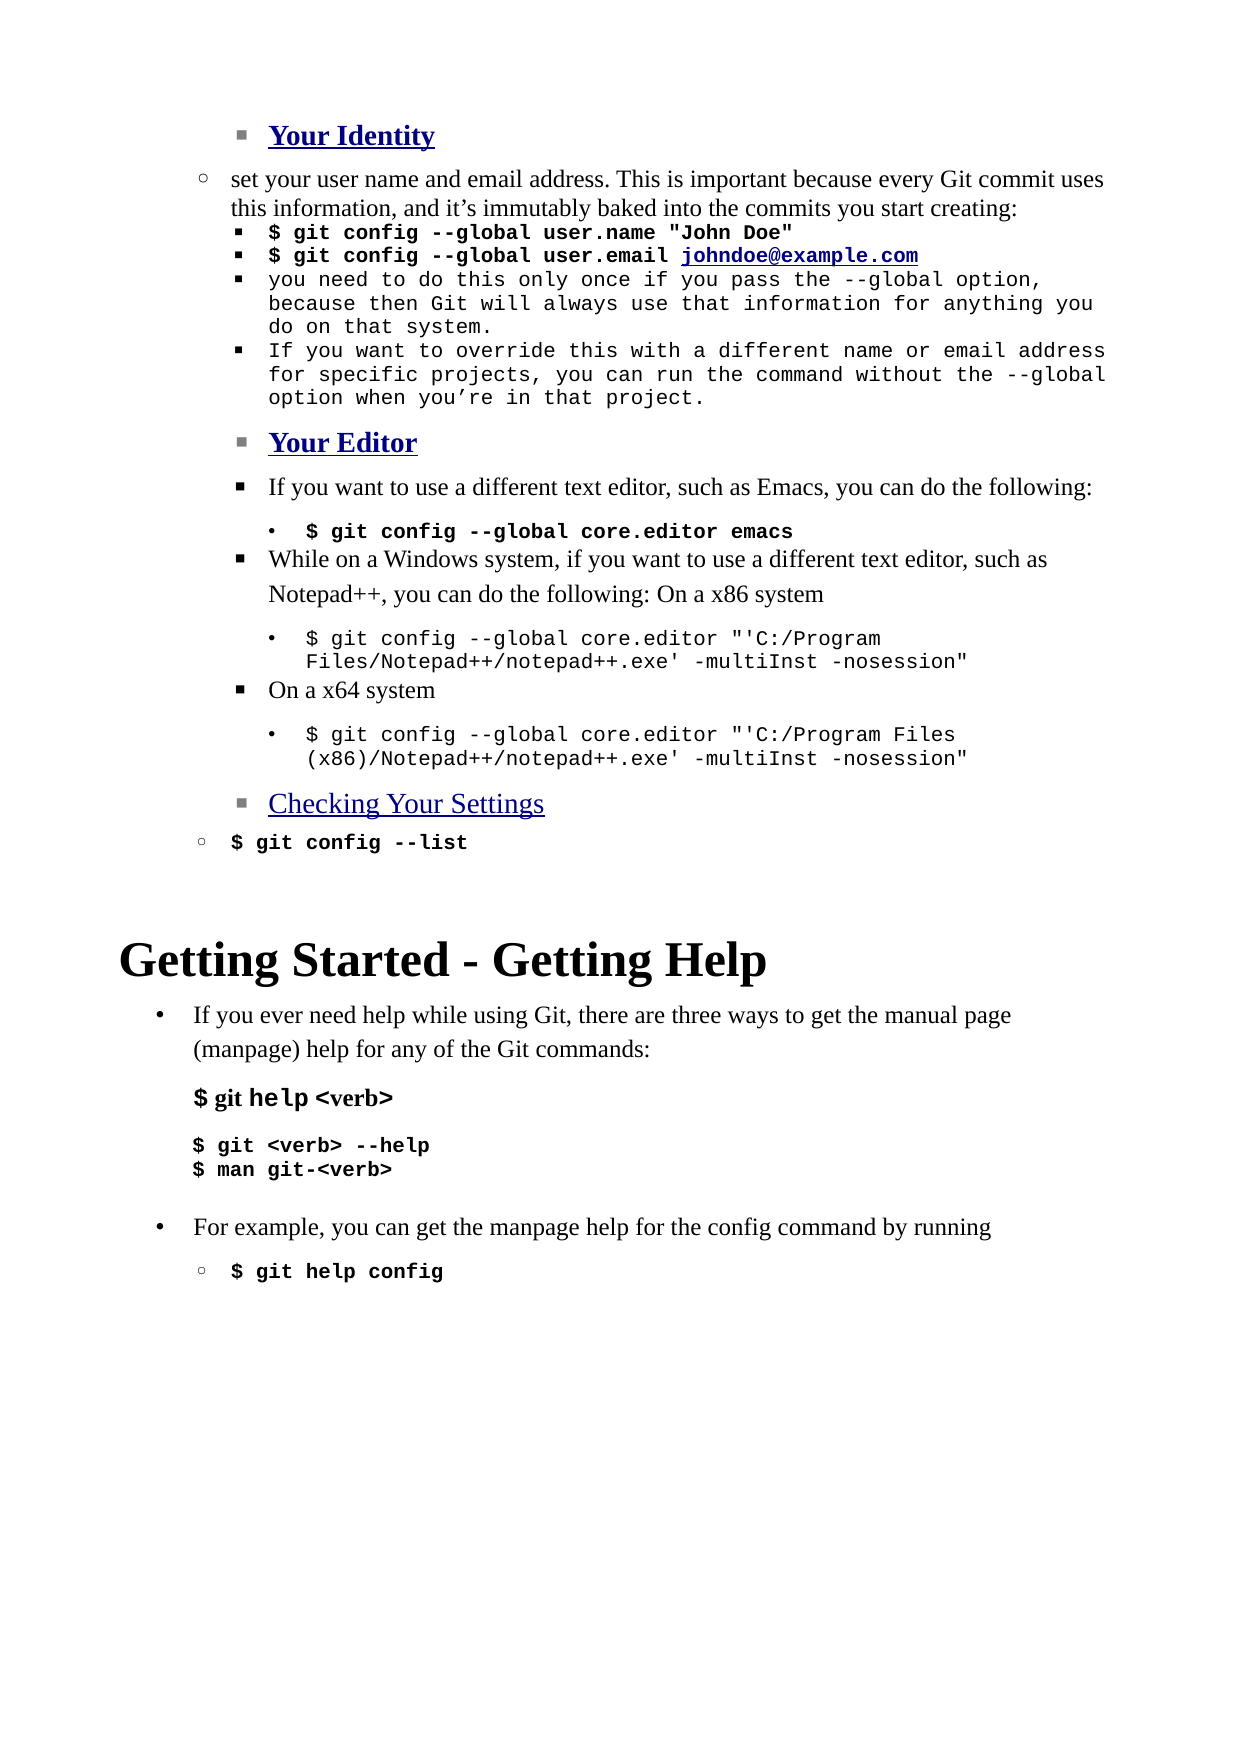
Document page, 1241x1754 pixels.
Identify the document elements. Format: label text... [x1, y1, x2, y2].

subtitle Checking Your Settings [231, 786, 1122, 820]
list $ git config --global user.name "John Doe" [231, 222, 1122, 245]
list $ git config --global core.editor emacs [268, 521, 1122, 544]
list If you want to use a different text editor, such as Emacs, you can do the following: [231, 472, 1122, 500]
list On a x64 system [231, 675, 1122, 704]
list $ git config --list [193, 832, 1122, 856]
list $ git config --global core.editor "'C:/Program Files/Notepad++/notepad++.exe' -multiInst -nosession" [268, 628, 1122, 675]
subtitle Getting Started - Getting Help [118, 930, 1122, 987]
text $ git <verb> --help [118, 1135, 1122, 1159]
list If you want to override this with a different name or email address for specific projects, you can run the command without the --global option when you’re in that project. [231, 340, 1122, 411]
list $ git config --global core.editor "'C:/Program Files (x86)/Notepad++/notepad++.exe' -multiInst -nosession" [268, 724, 1122, 772]
text $ man git-<verb> [118, 1159, 1122, 1182]
list For example, you can get the manpage help for the config command by running [156, 1212, 1122, 1241]
list If you ever need help while using Git, there are three ways to get the manual page (manpage) help for any of the Git commands: [156, 1000, 1122, 1063]
subtitle Your Editor [231, 426, 1122, 459]
subtitle Your Identity [231, 118, 1122, 152]
list you need to do this only once if you pass the --global option, because then Git will always use that information for anything you do on that system. [231, 269, 1122, 340]
list $ git help <verb> [156, 1083, 1122, 1114]
list set your user name and email address. This is important because every Git commit uses this information, and it’s immutably baked into the commits you start creating: [193, 164, 1122, 222]
list While on a Windows system, if you want to use a different text editor, such as Notepad++, you can do the following: On a x86 system [231, 544, 1122, 608]
list $ git help config [193, 1261, 1122, 1284]
list $ git config --global user.email johndoe@example.com [231, 245, 1122, 269]
